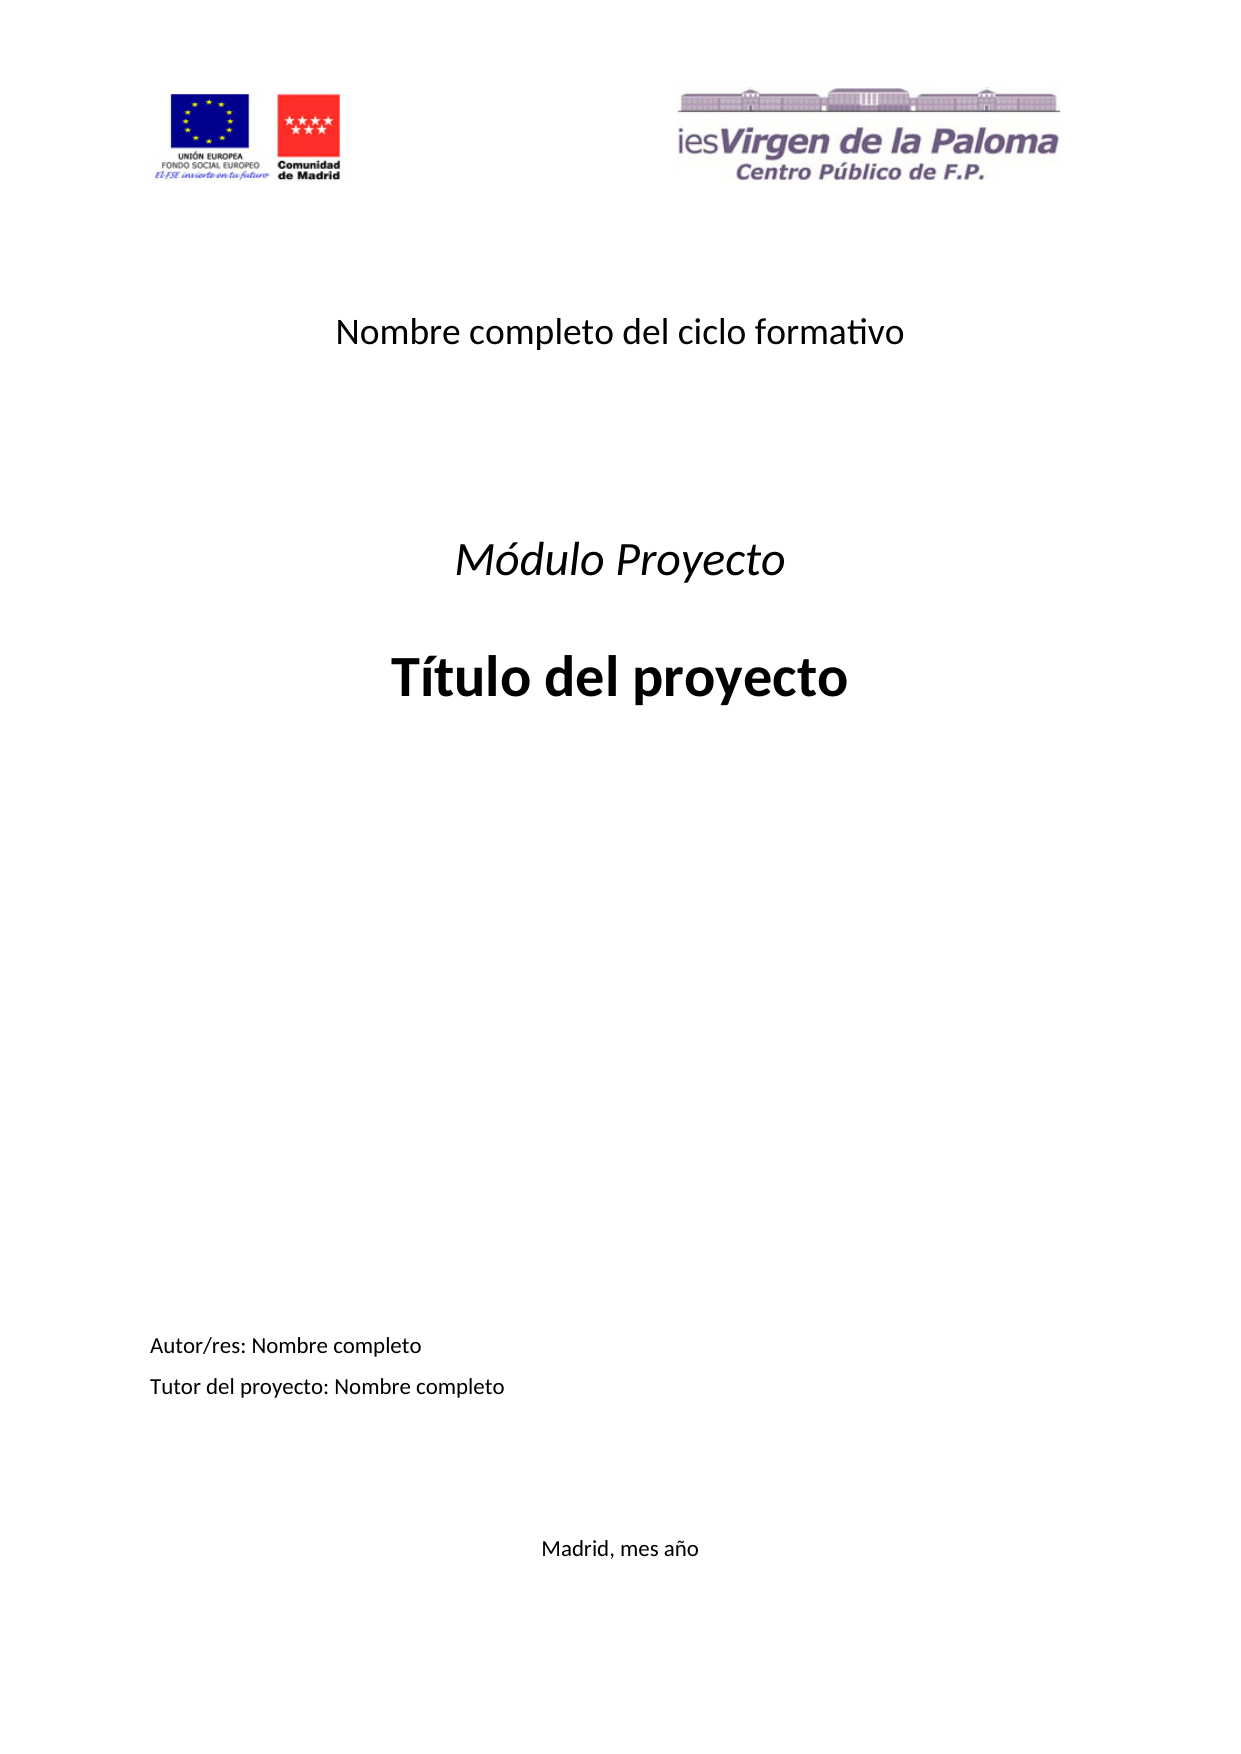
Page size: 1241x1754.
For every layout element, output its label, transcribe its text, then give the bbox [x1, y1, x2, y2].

picture [676, 87, 1060, 187]
text Autor/res: Nombre completo [150, 1332, 1090, 1359]
text Módulo Proyecto [150, 528, 1090, 587]
text Nombre completo del ciclo formativo [150, 308, 1090, 354]
text Tutor del proyecto: Nombre completo [150, 1372, 1090, 1400]
picture [150, 92, 351, 187]
text Madrid, mes año [150, 1534, 1090, 1562]
text Título del proyecto [150, 640, 1090, 711]
